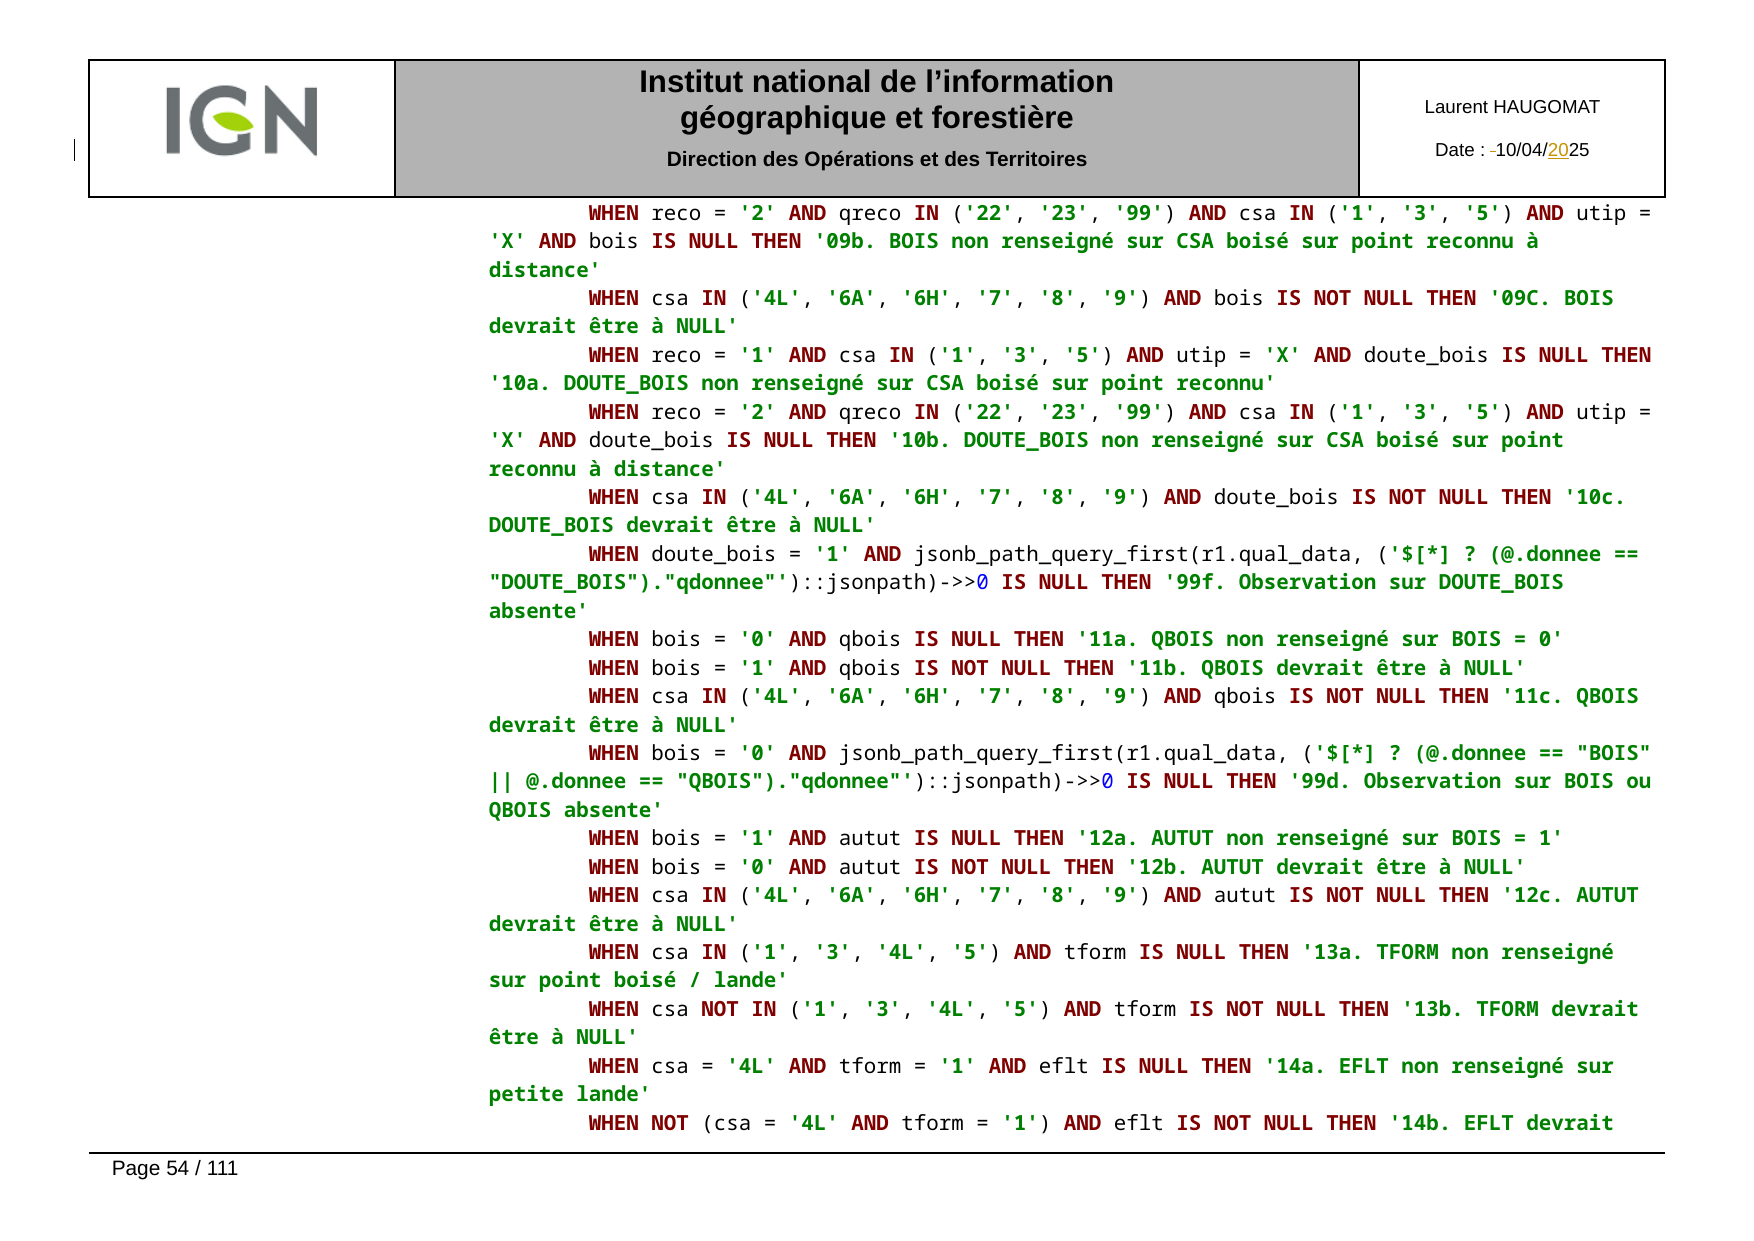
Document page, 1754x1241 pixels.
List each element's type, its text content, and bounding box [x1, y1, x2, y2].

picture [141, 62, 343, 180]
table_cell WHEN reco = '2' AND qreco IN ('22', '23', '99') AND csa IN ('1', '3', '5') AND utip = 'X' AND bois IS NULL THEN '09b. BOIS non renseigné sur CSA boisé sur point reconnu à distance' WHEN csa IN ('4L', '6A', '6H', '7', '8', '9') AND bois IS NOT NULL THEN '09C. BOIS devrait être à NULL' WHEN reco = '1' AND csa IN ('1', '3', '5') AND utip = 'X' AND doute_bois IS NULL THEN '10a. DOUTE_BOIS non renseigné sur CSA boisé sur point reconnu' WHEN reco = '2' AND qreco IN ('22', '23', '99') AND csa IN ('1', '3', '5') AND utip = 'X' AND doute_bois IS NULL THEN '10b. DOUTE_BOIS non renseigné sur CSA boisé sur point reconnu à distance' WHEN csa IN ('4L', '6A', '6H', '7', '8', '9') AND doute_bois IS NOT NULL THEN '10c. DOUTE_BOIS devrait être à NULL' WHEN doute_bois = '1' AND jsonb_path_query_first(r1.qual_data, ('$[*] ? (@.donnee == "DOUTE_BOIS")."qdonnee"')::jsonpath)->>0 IS NULL THEN '99f. Observation sur DOUTE_BOIS absente' WHEN bois = '0' AND qbois IS NULL THEN '11a. QBOIS non renseigné sur BOIS = 0' WHEN bois = '1' AND qbois IS NOT NULL THEN '11b. QBOIS devrait être à NULL' WHEN csa IN ('4L', '6A', '6H', '7', '8', '9') AND qbois IS NOT NULL THEN '11c. QBOIS devrait être à NULL' WHEN bois = '0' AND jsonb_path_query_first(r1.qual_data, ('$[*] ? (@.donnee == "BOIS" || @.donnee == "QBOIS")."qdonnee"')::jsonpath)->>0 IS NULL THEN '99d. Observation sur BOIS ou QBOIS absente' WHEN bois = '1' AND autut IS NULL THEN '12a. AUTUT non renseigné sur BOIS = 1' WHEN bois = '0' AND autut IS NOT NULL THEN '12b. AUTUT devrait être à NULL' WHEN csa IN ('4L', '6A', '6H', '7', '8', '9') AND autut IS NOT NULL THEN '12c. AUTUT devrait être à NULL' WHEN csa IN ('1', '3', '4L', '5') AND tform IS NULL THEN '13a. TFORM non renseigné sur point boisé / lande' WHEN csa NOT IN ('1', '3', '4L', '5') AND tform IS NOT NULL THEN '13b. TFORM devrait être à NULL' WHEN csa = '4L' AND tform = '1' AND eflt IS NULL THEN '14a. EFLT non renseigné sur petite lande' WHEN NOT (csa = '4L' AND tform = '1') AND eflt IS NOT NULL THEN '14b. EFLT devrait [483, 198, 1665, 1142]
table_cell [89, 198, 483, 1142]
